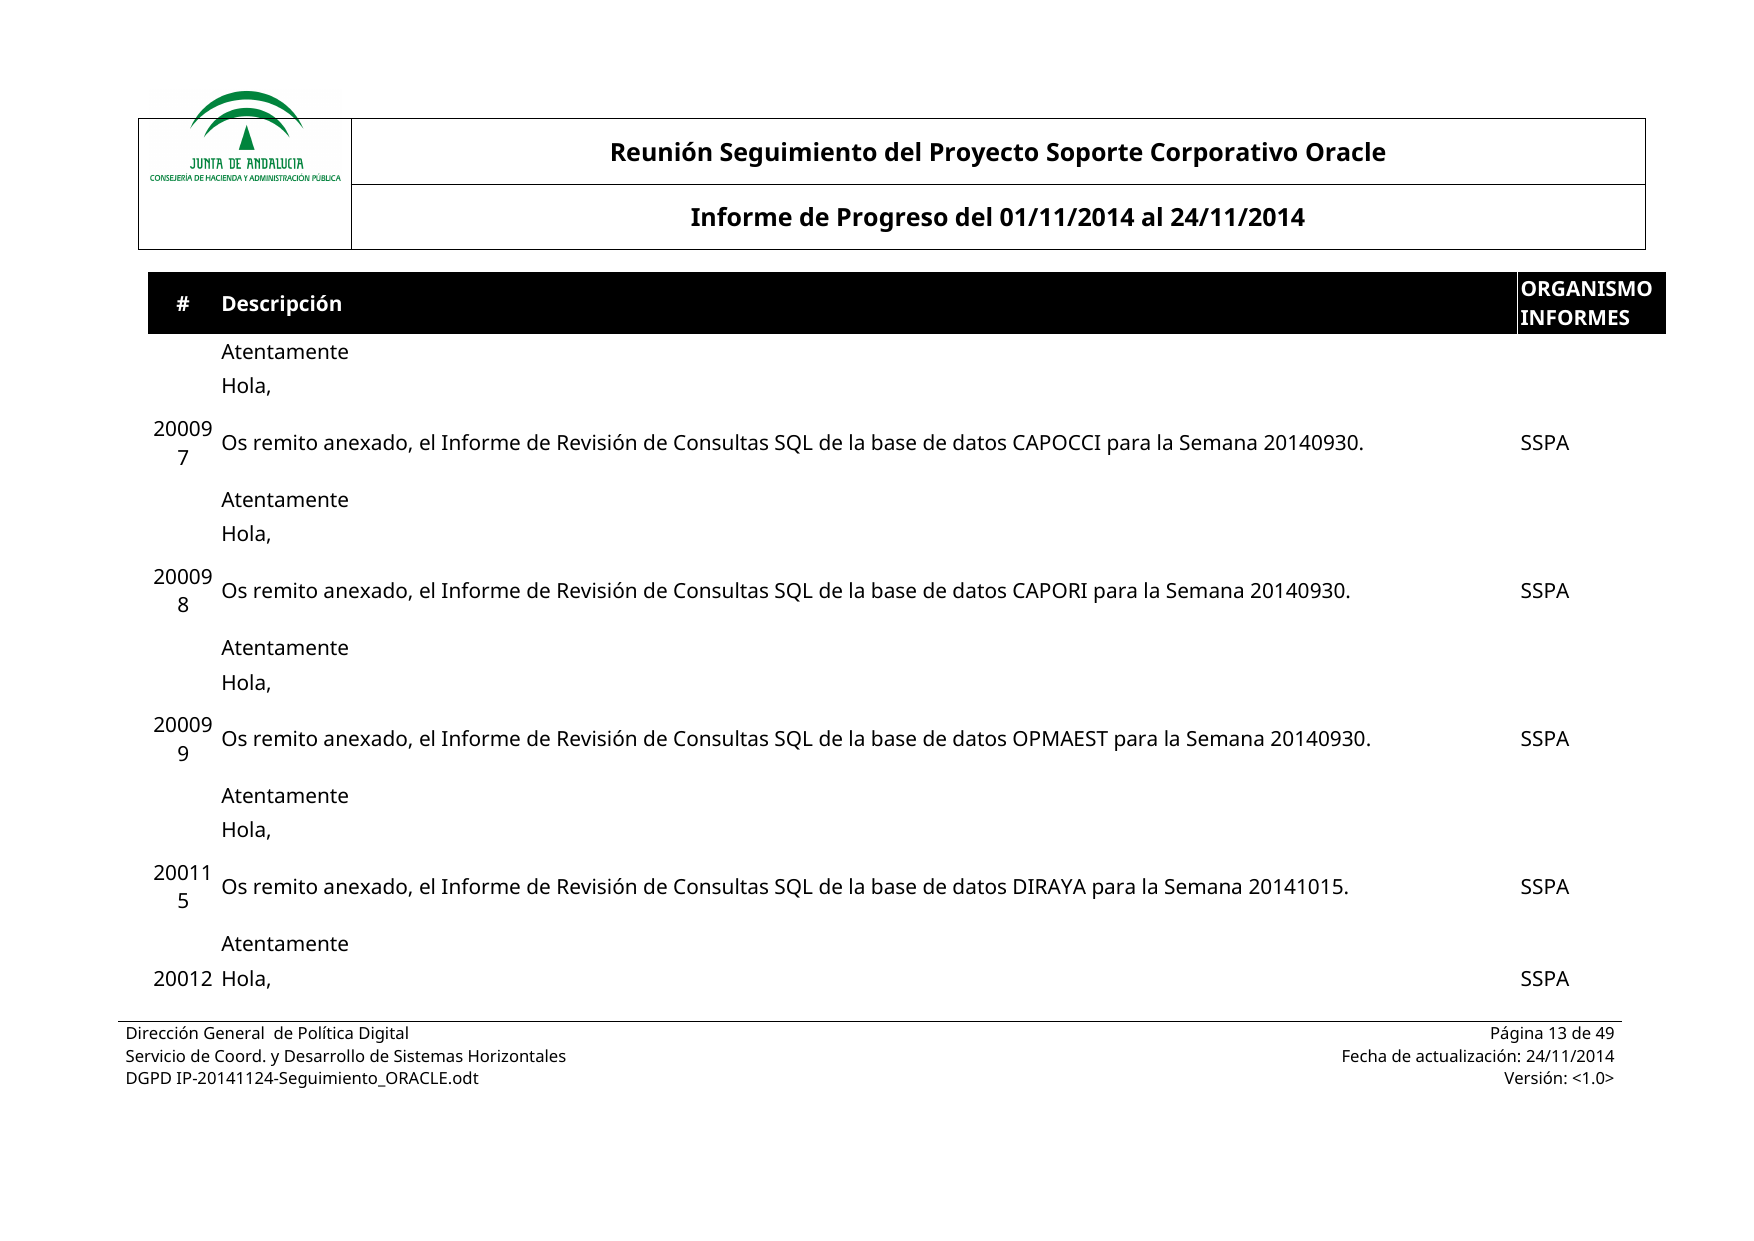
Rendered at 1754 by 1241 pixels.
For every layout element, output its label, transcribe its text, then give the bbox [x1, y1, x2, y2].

table_cell SSPA [1518, 813, 1666, 961]
table_cell 20012 [148, 961, 218, 996]
table_header ORGANISMO INFORMES [1518, 272, 1666, 334]
table_cell SSPA [1518, 665, 1666, 813]
picture [149, 89, 342, 118]
table_header Descripción [218, 272, 1517, 334]
table_cell [1518, 334, 1666, 369]
picture [149, 119, 342, 182]
table_cell Hola, Os remito anexado, el Informe de Revisión de Consultas SQL de la base de datos CAPOCCI para la Semana 20140930. Atentamente [218, 369, 1517, 517]
table_cell 200099 [148, 665, 218, 813]
table_cell Hola, Os remito anexado, el Informe de Revisión de Consultas SQL de la base de datos CAPORI para la Semana 20140930. Atentamente [218, 517, 1517, 665]
table_cell SSPA [1518, 961, 1666, 996]
table_cell Hola, [218, 961, 1517, 996]
table_cell SSPA [1518, 369, 1666, 517]
table_cell 200097 [148, 369, 218, 517]
table_cell [148, 334, 218, 369]
table_header # [148, 272, 218, 334]
table_cell SSPA [1518, 517, 1666, 665]
table_cell Atentamente [218, 334, 1517, 369]
table_cell 200115 [148, 813, 218, 961]
table_cell Hola, Os remito anexado, el Informe de Revisión de Consultas SQL de la base de datos DIRAYA para la Semana 20141015. Atentamente [218, 813, 1517, 961]
table_cell 200098 [148, 517, 218, 665]
table_cell Hola, Os remito anexado, el Informe de Revisión de Consultas SQL de la base de datos OPMAEST para la Semana 20140930. Atentamente [218, 665, 1517, 813]
